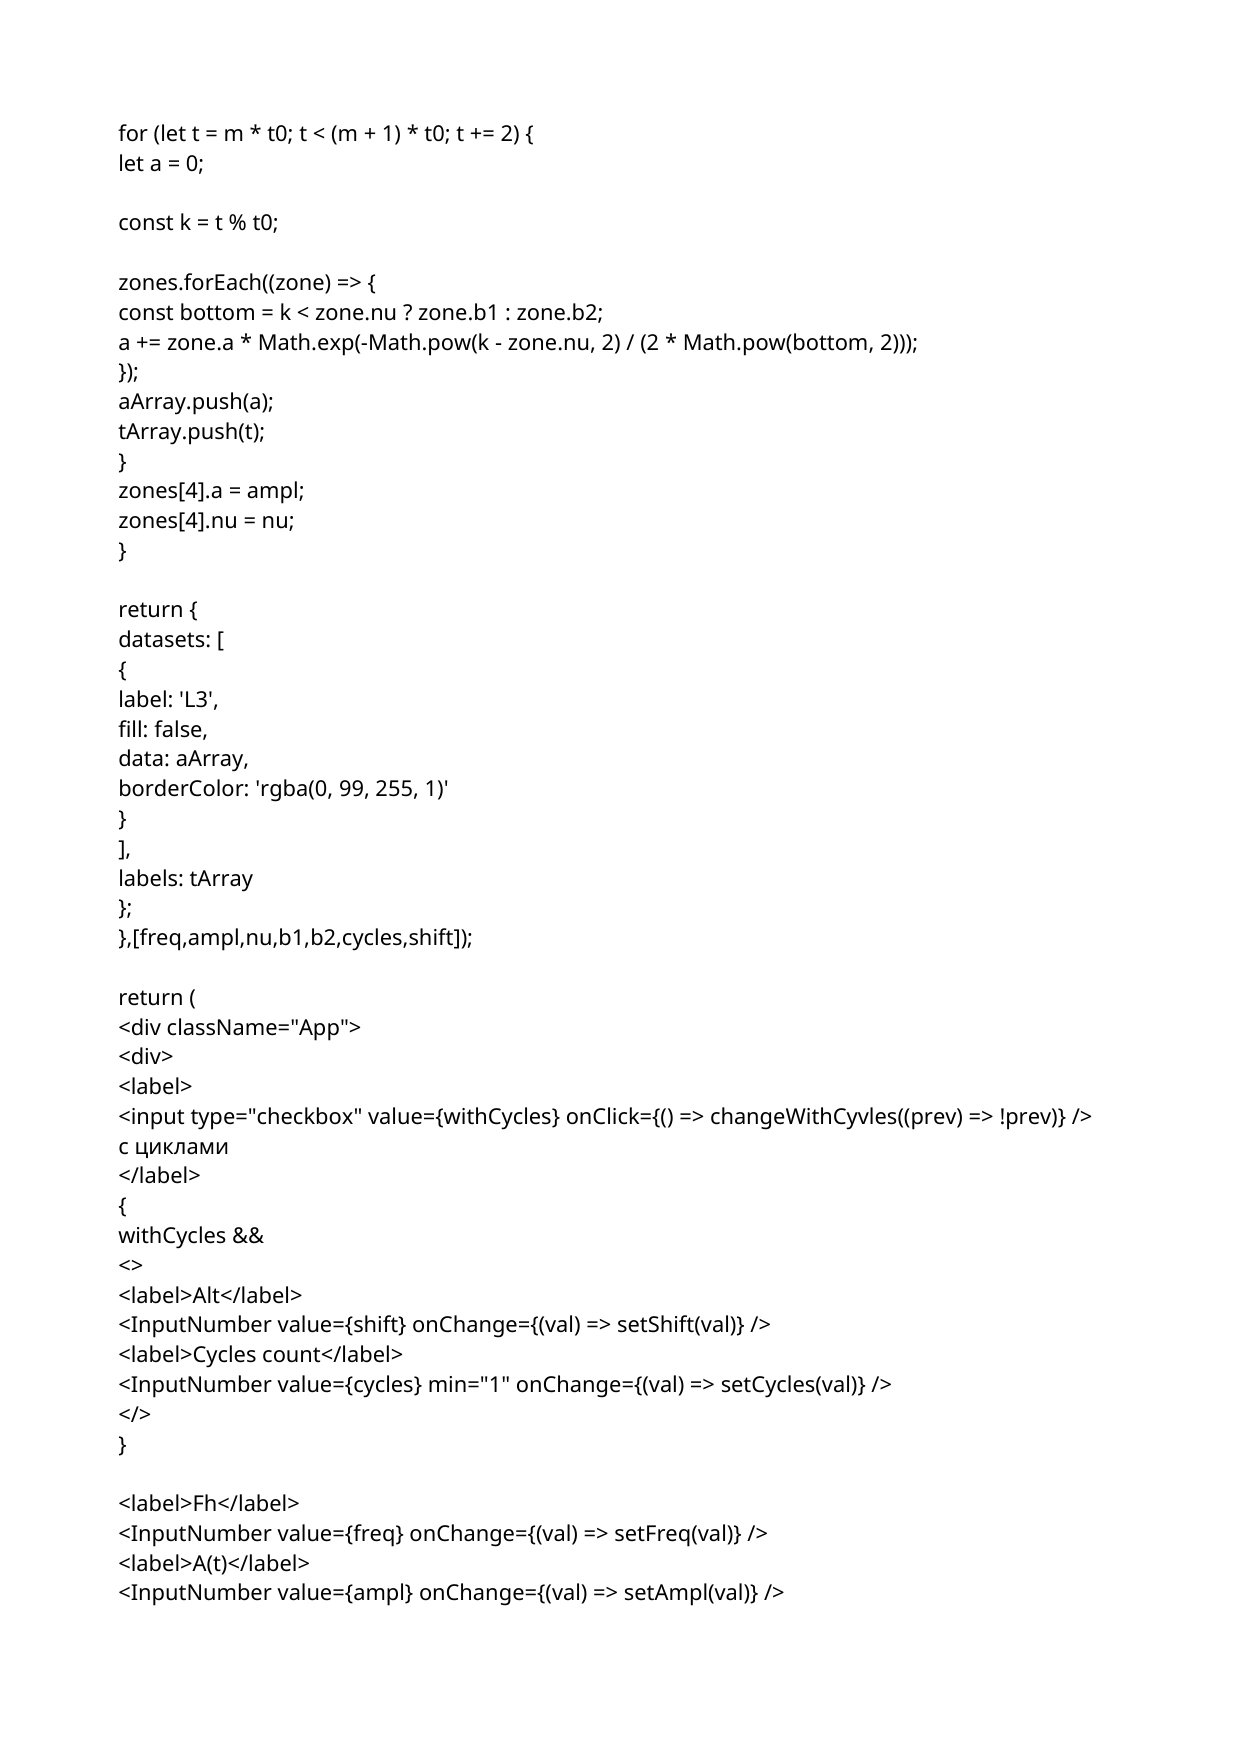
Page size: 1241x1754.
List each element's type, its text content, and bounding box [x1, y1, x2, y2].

text data: aArray, [118, 743, 1181, 773]
text label: 'L3', [118, 684, 1181, 714]
text return { [118, 594, 1181, 624]
text }); [118, 356, 1181, 386]
text с циклами [118, 1131, 1181, 1160]
text let a = 0; [118, 148, 1181, 178]
text { [118, 1190, 1181, 1220]
text const k = t % t0; [118, 207, 1181, 237]
text } [118, 1428, 1181, 1458]
text const bottom = k < zone.nu ? zone.b1 : zone.b2; [118, 297, 1181, 326]
text <div> [118, 1041, 1181, 1071]
text <> [118, 1250, 1181, 1279]
text labels: tArray [118, 863, 1181, 892]
text return ( [118, 982, 1181, 1011]
text } [118, 535, 1181, 565]
text { [118, 654, 1181, 684]
text </> [118, 1399, 1181, 1428]
text datasets: [ [118, 624, 1181, 654]
text <label> [118, 1071, 1181, 1101]
text a += zone.a * Math.exp(-Math.pow(k - zone.nu, 2) / (2 * Math.pow(bottom, 2))); [118, 326, 1181, 356]
text for (let t = m * t0; t < (m + 1) * t0; t += 2) { [118, 118, 1181, 148]
text <input type="checkbox" value={withCycles} onClick={() => changeWithCyvles((prev) => !prev)} /> [118, 1101, 1181, 1131]
text fill: false, [118, 714, 1181, 743]
text <InputNumber value={shift} onChange={(val) => setShift(val)} /> [118, 1309, 1181, 1339]
text tArray.push(t); [118, 416, 1181, 446]
text },[freq,ampl,nu,b1,b2,cycles,shift]); [118, 922, 1181, 952]
text } [118, 803, 1181, 833]
text } [118, 446, 1181, 475]
text <InputNumber value={cycles} min="1" onChange={(val) => setCycles(val)} /> [118, 1369, 1181, 1399]
text borderColor: 'rgba(0, 99, 255, 1)' [118, 773, 1181, 803]
text <label>Cycles count</label> [118, 1339, 1181, 1369]
text ], [118, 833, 1181, 863]
text <div className="App"> [118, 1011, 1181, 1041]
text </label> [118, 1160, 1181, 1190]
text zones.forEach((zone) => { [118, 267, 1181, 297]
text }; [118, 892, 1181, 922]
text <InputNumber value={freq} onChange={(val) => setFreq(val)} /> [118, 1518, 1181, 1548]
text withCycles && [118, 1220, 1181, 1250]
text zones[4].nu = nu; [118, 505, 1181, 535]
text aArray.push(a); [118, 386, 1181, 416]
text <label>A(t)</label> [118, 1548, 1181, 1577]
text <InputNumber value={ampl} onChange={(val) => setAmpl(val)} /> [118, 1577, 1181, 1607]
text <label>Alt</label> [118, 1279, 1181, 1309]
text <label>Fh</label> [118, 1488, 1181, 1518]
text zones[4].a = ampl; [118, 475, 1181, 505]
